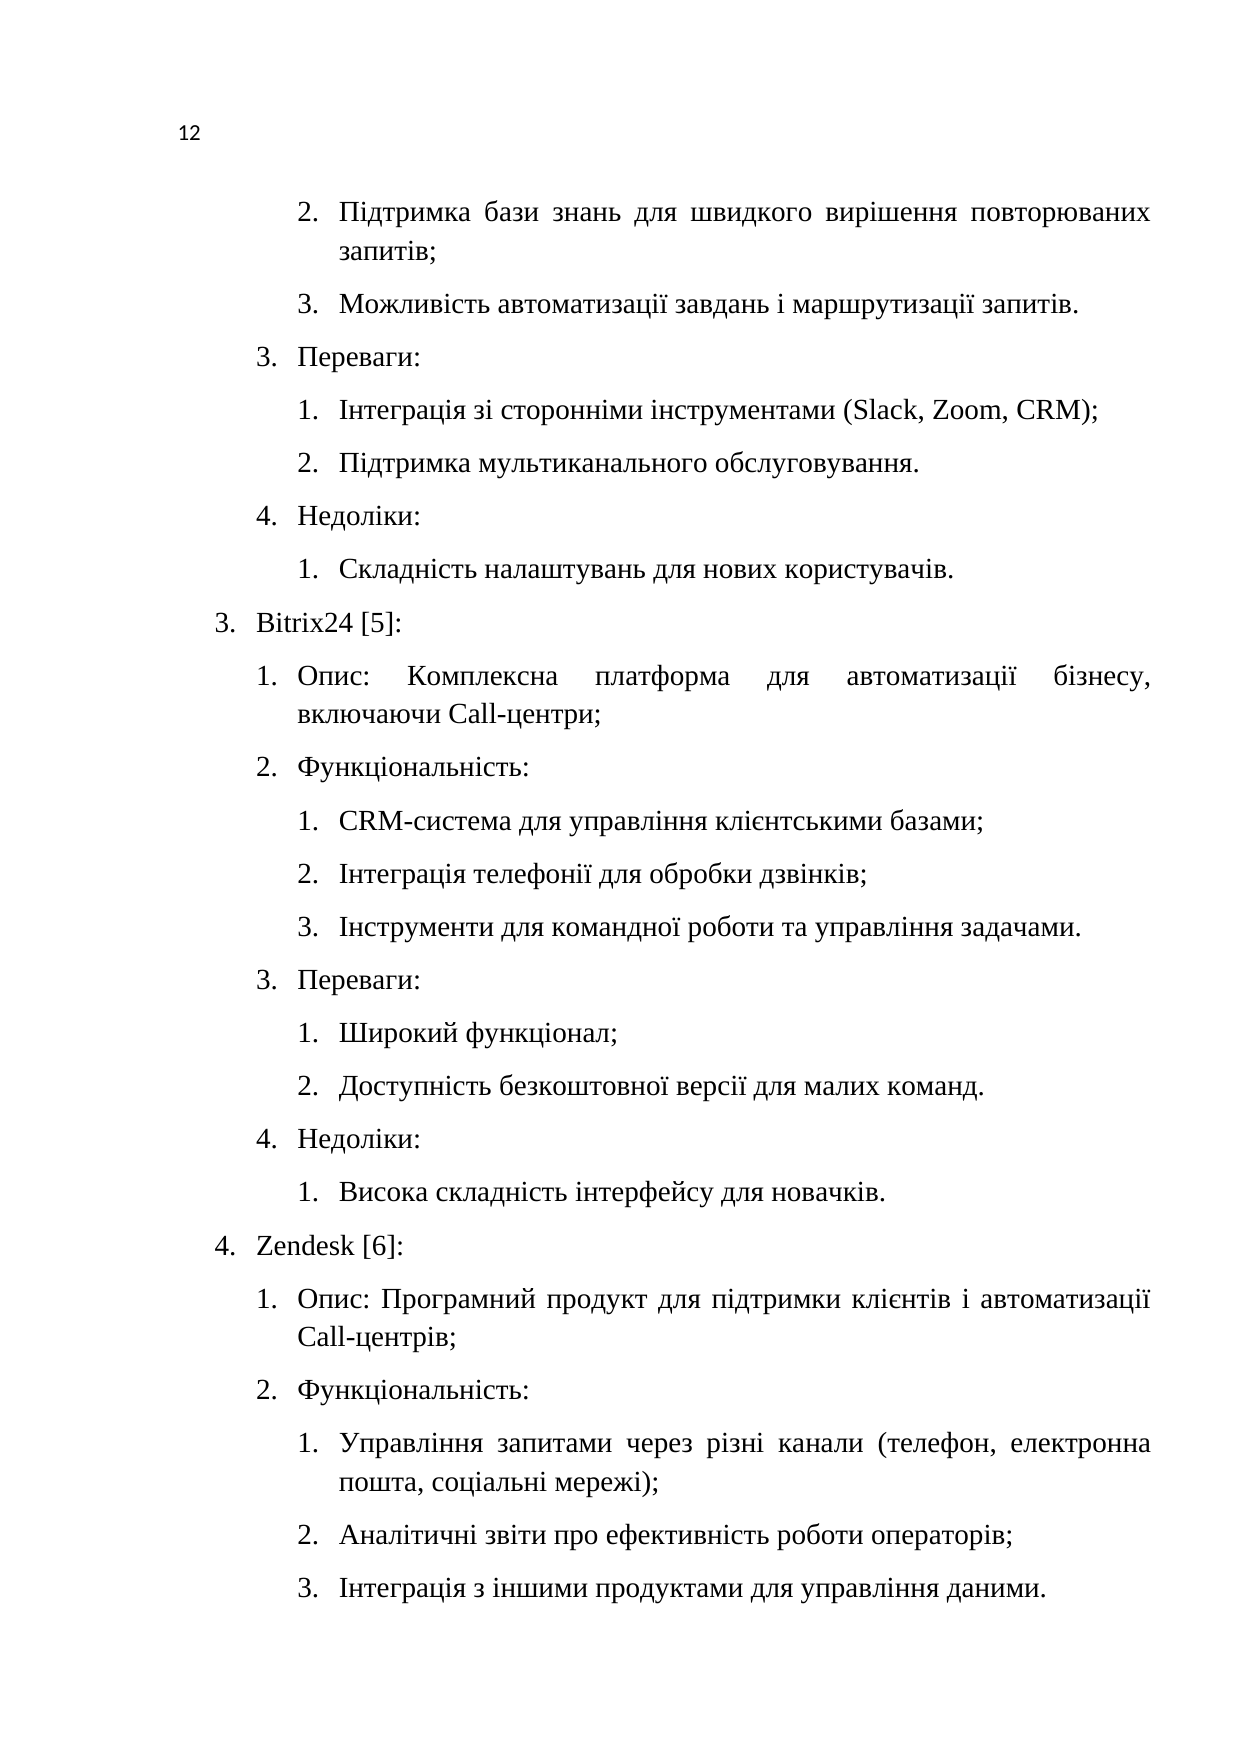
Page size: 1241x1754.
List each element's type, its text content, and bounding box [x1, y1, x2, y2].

list Переваги: [256, 962, 1152, 996]
list Широкий функціонал; [297, 1015, 1152, 1049]
list Bitrix24 [5]: [214, 605, 1152, 638]
list Висока складність інтерфейсу для новачків. [297, 1174, 1152, 1208]
list Складність налаштувань для нових користувачів. [297, 552, 1152, 585]
list Аналітичні звіти про ефективність роботи операторів; [297, 1517, 1152, 1551]
list Недоліки: [256, 498, 1152, 532]
list Підтримка мультиканального обслуговування. [297, 445, 1152, 479]
list Доступність безкоштовної версії для малих команд. [297, 1068, 1152, 1102]
list Опис: Комплексна платформа для автоматизації бізнесу, включаючи Call-центри; [256, 658, 1152, 730]
list Управління запитами через різні канали (телефон, електронна пошта, соціальні мережі); [297, 1426, 1152, 1498]
list Опис: Програмний продукт для підтримки клієнтів і автоматизації Call-центрів; [256, 1281, 1152, 1353]
list Zendesk [6]: [214, 1228, 1152, 1261]
list CRM-система для управління клієнтськими базами; [297, 803, 1152, 836]
list Функціональність: [256, 749, 1152, 783]
list Інтеграція зі сторонніми інструментами (Slack, Zoom, CRM); [297, 392, 1152, 426]
list Підтримка бази знань для швидкого вирішення повторюваних запитів; [297, 194, 1152, 266]
list Інструменти для командної роботи та управління задачами. [297, 909, 1152, 942]
list Недоліки: [256, 1121, 1152, 1155]
list Інтеграція з іншими продуктами для управління даними. [297, 1570, 1152, 1604]
list Можливість автоматизації завдань і маршрутизації запитів. [297, 286, 1152, 319]
list Функціональність: [256, 1372, 1152, 1406]
list Інтеграція телефонії для обробки дзвінків; [297, 856, 1152, 889]
list Переваги: [256, 339, 1152, 373]
